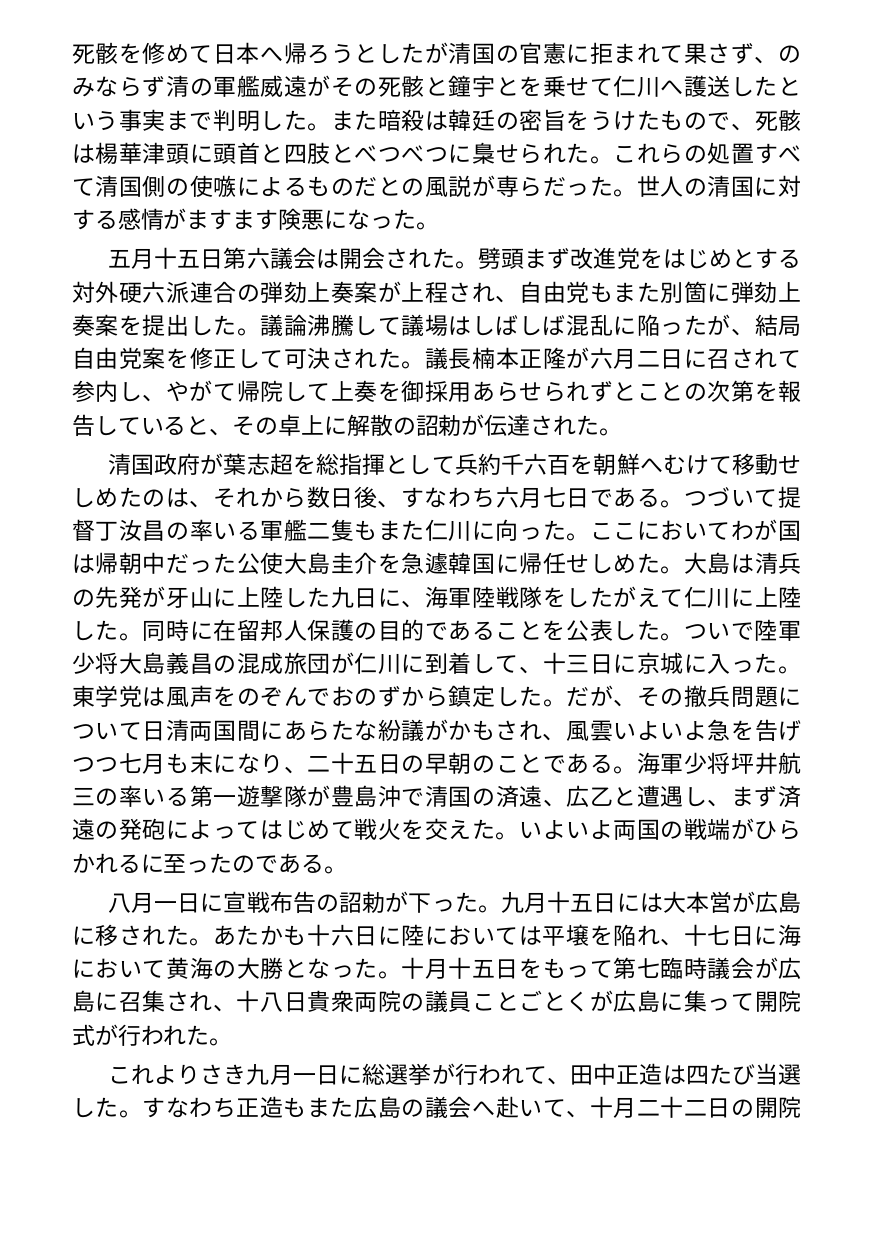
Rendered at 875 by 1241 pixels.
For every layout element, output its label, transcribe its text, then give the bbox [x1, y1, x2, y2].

text 清国政府が葉志超を総指揮として兵約千六百を朝鮮へむけて移動せしめたのは、それから数日後、すなわち六月七日である。つづいて提督丁汝昌の率いる軍艦二隻もまた仁川に向った。ここにおいてわが国は帰朝中だった公使大島圭介を急遽韓国に帰任せしめた。大島は清兵の先発が牙山に上陸した九日に、海軍陸戦隊をしたがえて仁川に上陸した。同時に在留邦人保護の目的であることを公表した。ついで陸軍少将大島義昌の混成旅団が仁川に到着して、十三日に京城に入った。東学党は風声をのぞんでおのずから鎮定した。だが、その撤兵問題について日清両国間にあらたな紛議がかもされ、風雲いよいよ急を告げつつ七月も末になり、二十五日の早朝のことである。海軍少将坪井航三の率いる第一遊撃隊が豊島沖で清国の済遠、広乙と遭遇し、まず済遠の発砲によってはじめて戦火を交えた。いよいよ両国の戦端がひらかれるに至ったのである。 [72, 447, 802, 879]
text これよりさき九月一日に総選挙が行われて、田中正造は四たび当選した。すなわち正造もまた広島の議会へ赴いて、十月二十二日の開院 [72, 1057, 802, 1123]
text 五月十五日第六議会は開会された。劈頭まず改進党をはじめとする対外硬六派連合の弾劾上奏案が上程され、自由党もまた別箇に弾劾上奏案を提出した。議論沸騰して議場はしばしば混乱に陥ったが、結局自由党案を修正して可決された。議長楠本正隆が六月二日に召されて参内し、やがて帰院して上奏を御採用あらせられずとことの次第を報告していると、その卓上に解散の詔勅が伝達された。 [72, 241, 802, 441]
text 死骸を修めて日本へ帰ろうとしたが清国の官憲に拒まれて果さず、のみならず清の軍艦威遠がその死骸と鐘宇とを乗せて仁川へ護送したという事実まで判明した。また暗殺は韓廷の密旨をうけたもので、死骸は楊華津頭に頭首と四肢とべつべつに梟せられた。これらの処置すべて清国側の使嗾によるものだとの風説が専らだった。世人の清国に対する感情がますます険悪になった。 [72, 36, 802, 235]
text 八月一日に宣戦布告の詔勅が下った。九月十五日には大本営が広島に移された。あたかも十六日に陸においては平壌を陥れ、十七日に海において黄海の大勝となった。十月十五日をもって第七臨時議会が広島に召集され、十八日貴衆両院の議員ことごとくが広島に集って開院式が行われた。 [72, 884, 802, 1051]
